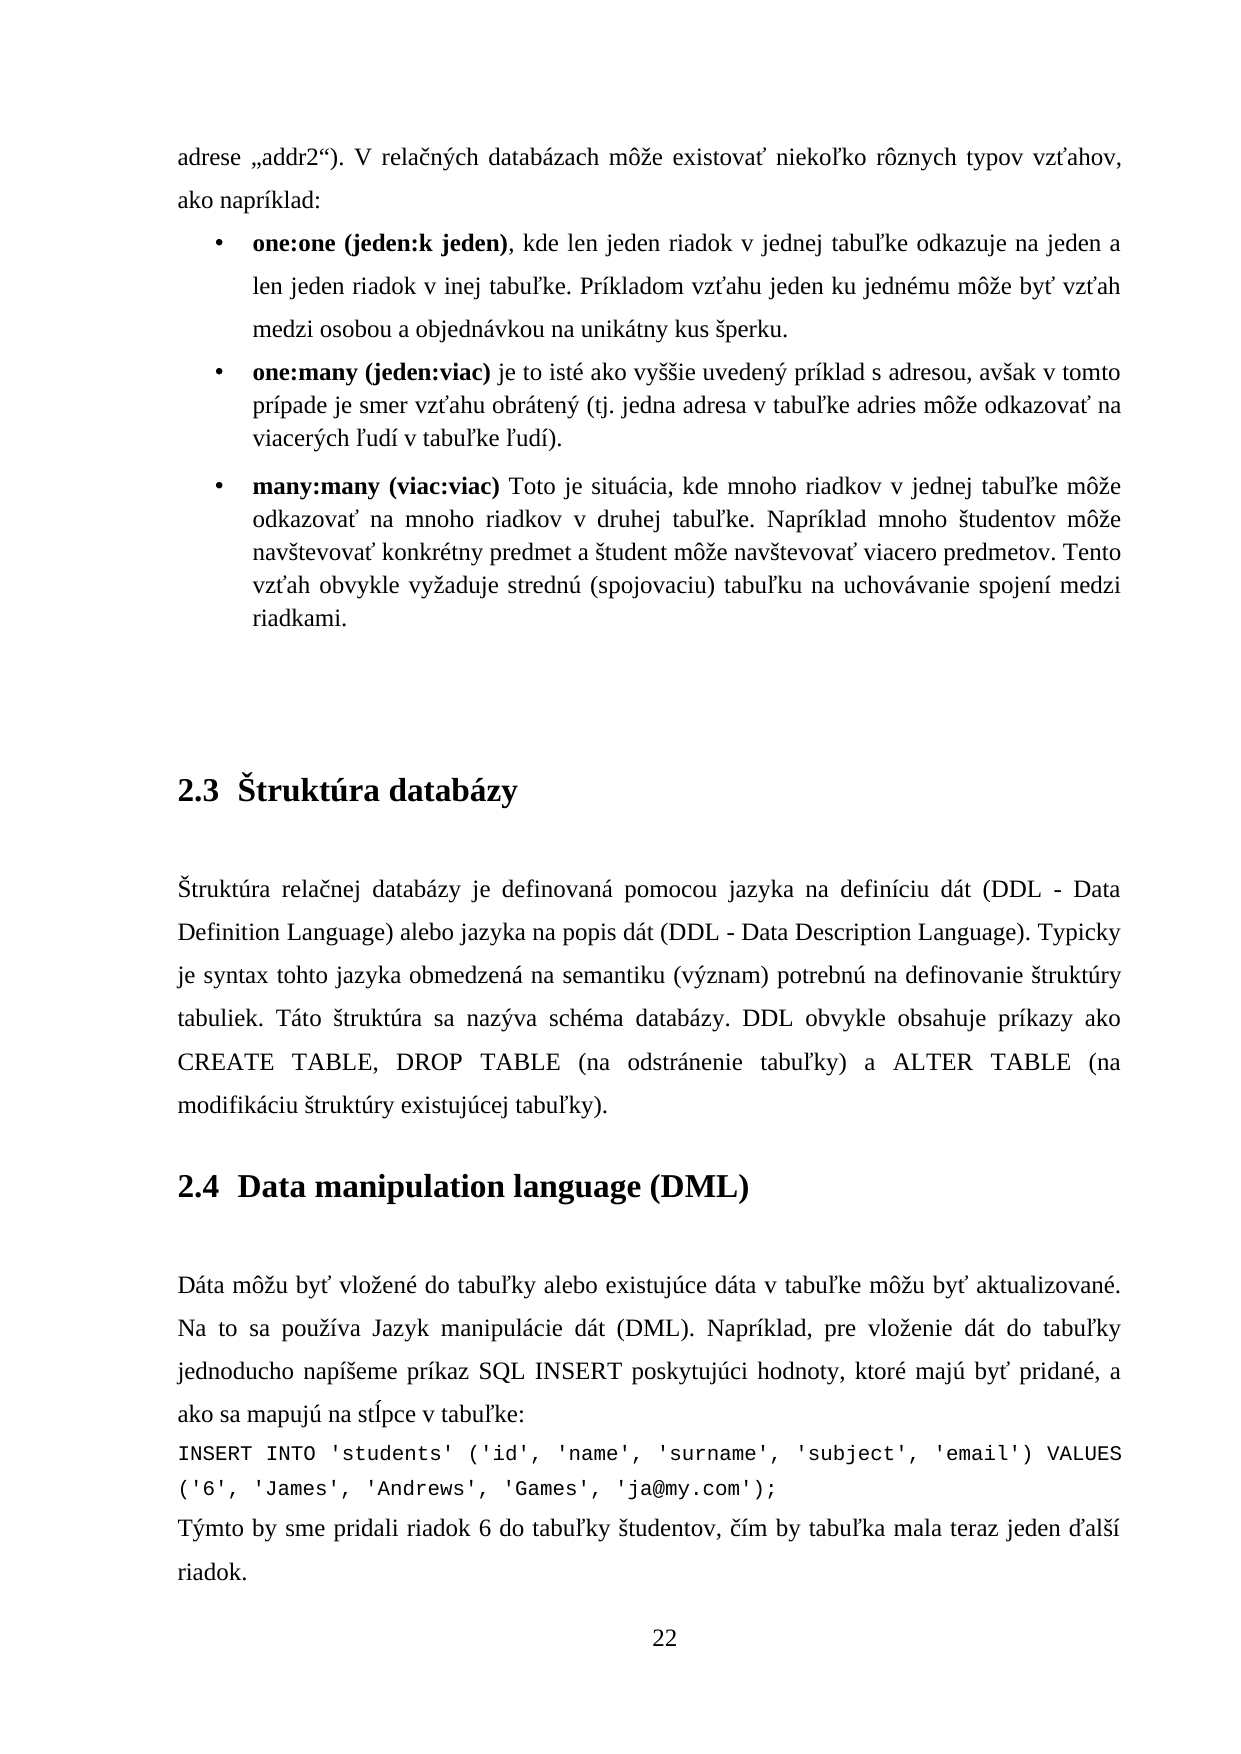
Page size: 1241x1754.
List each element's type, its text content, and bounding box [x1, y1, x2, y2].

subtitle Štruktúra databázy [177, 770, 1122, 809]
list one:many (jeden:viac) je to isté ako vyššie uvedený príklad s adresou, avšak v tomto prípade je smer vzťahu obrátený (tj. jedna adresa v tabuľke adries môže odkazovať na viacerých ľudí v tabuľke ľudí). [215, 357, 1122, 452]
list many:many (viac:viac) Toto je situácia, kde mnoho riadkov v jednej tabuľke môže odkazovať na mnoho riadkov v druhej tabuľke. Napríklad mnoho študentov môže navštevovať konkrétny predmet a študent môže navštevovať viacero predmetov. Tento vzťah obvykle vyžaduje strednú (spojovaciu) tabuľku na uchovávanie spojení medzi riadkami. [215, 471, 1122, 632]
text adrese „addr2“). V relačných databázach môže existovať niekoľko rôznych typov vzťahov, ako napríklad: [177, 142, 1122, 214]
text Štruktúra relačnej databázy je definovaná pomocou jazyka na definíciu dát (DDL - Data Definition Language) alebo jazyka na popis dát (DDL - Data Description Language). Typicky je syntax tohto jazyka obmedzená na semantiku (význam) potrebnú na definovanie štruktúry tabuliek. Táto štruktúra sa nazýva schéma databázy. DDL obvykle obsahuje príkazy ako CREATE TABLE, DROP TABLE (na odstránenie tabuľky) a ALTER TABLE (na modifikáciu štruktúry existujúcej tabuľky). [177, 874, 1122, 1118]
text INSERT INTO 'students' ('id', 'name', 'surname', 'subject', 'email') VALUES ('6', 'James', 'Andrews', 'Games', 'ja@my.com'); [177, 1443, 1122, 1502]
text Týmto by sme pridali riadok 6 do tabuľky študentov, čím by tabuľka mala teraz jeden ďalší riadok. [177, 1513, 1122, 1585]
subtitle Data manipulation language (DML) [177, 1166, 1122, 1204]
list one:one (jeden:k jeden), kde len jeden riadok v jednej tabuľke odkazuje na jeden a len jeden riadok v inej tabuľke. Príkladom vzťahu jeden ku jednému môže byť vzťah medzi osobou a objednávkou na unikátny kus šperku. [215, 228, 1122, 343]
text Dáta môžu byť vložené do tabuľky alebo existujúce dáta v tabuľke môžu byť aktualizované. Na to sa používa Jazyk manipulácie dát (DML). Napríklad, pre vloženie dát do tabuľky jednoducho napíšeme príkaz SQL INSERT poskytujúci hodnoty, ktoré majú byť pridané, a ako sa mapujú na stĺpce v tabuľke: [177, 1270, 1122, 1428]
